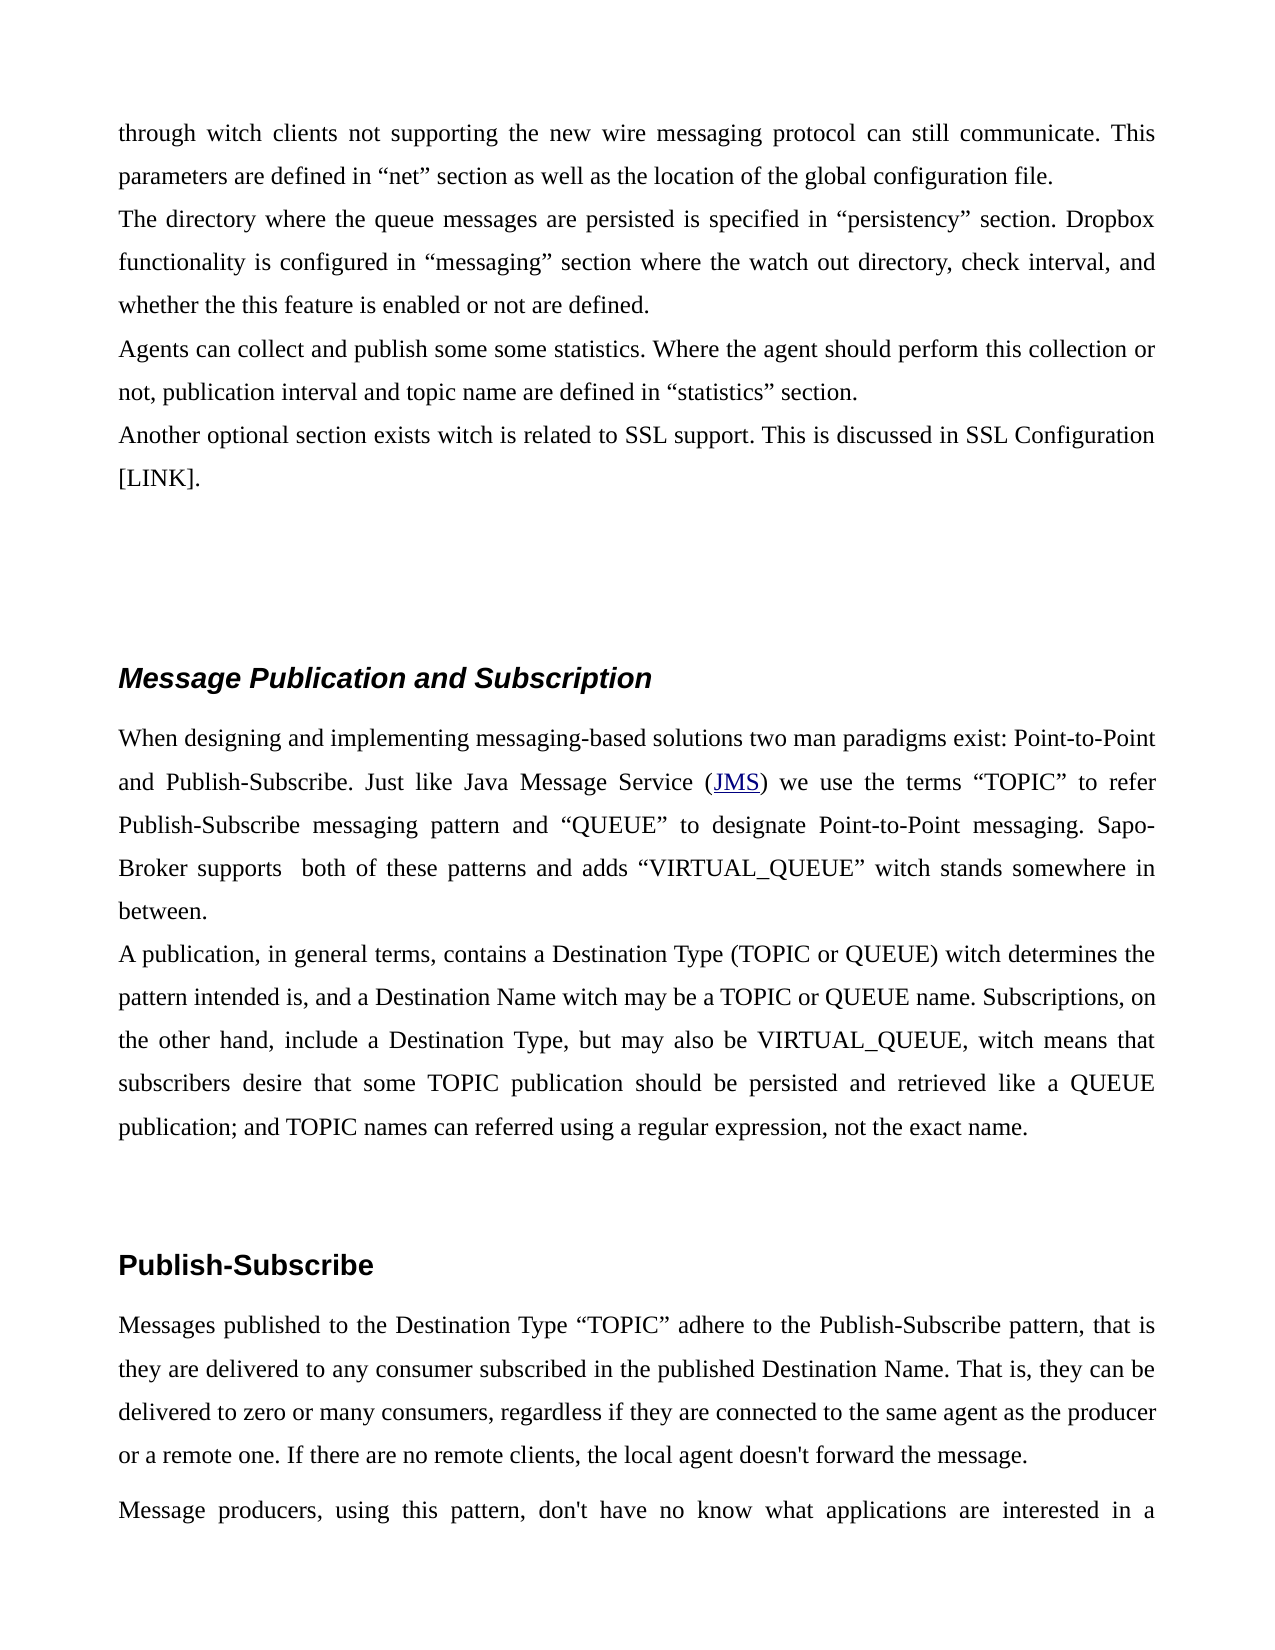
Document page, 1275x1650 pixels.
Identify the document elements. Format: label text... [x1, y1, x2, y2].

subtitle Publish-Subscribe [118, 1248, 1157, 1281]
text through witch clients not supporting the new wire messaging protocol can still communicate. This parameters are defined in “net” section as well as the location of the global configuration file. [118, 118, 1157, 190]
text The directory where the queue messages are persisted is specified in “persistency” section. Dropbox functionality is configured in “messaging” section where the watch out directory, check interval, and whether the this feature is enabled or not are defined. [118, 204, 1157, 319]
subtitle Message Publication and Subscription [118, 661, 1157, 694]
text Messages published to the Destination Type “TOPIC” adhere to the Publish-Subscribe pattern, that is they are delivered to any consumer subscribed in the published Destination Name. That is, they can be delivered to zero or many consumers, regardless if they are connected to the same agent as the producer or a remote one. If there are no remote clients, the local agent doesn't forward the message. [118, 1311, 1157, 1469]
text When designing and implementing messaging-based solutions two man paradigms exist: Point-to-Point and Publish-Subscribe. Just like Java Message Service (JMS) we use the terms “TOPIC” to refer Publish-Subscribe messaging pattern and “QUEUE” to designate Point-to-Point messaging. Sapo-Broker supports both of these patterns and adds “VIRTUAL_QUEUE” witch stands somewhere in between. [118, 723, 1157, 925]
text Another optional section exists witch is related to SSL support. This is discussed in SSL Configuration [LINK]. [118, 420, 1157, 492]
text A publication, in general terms, contains a Destination Type (TOPIC or QUEUE) witch determines the pattern intended is, and a Destination Name witch may be a TOPIC or QUEUE name. Subscriptions, on the other hand, include a Destination Type, but may also be VIRTUAL_QUEUE, witch means that subscribers desire that some TOPIC publication should be persisted and retrieved like a QUEUE publication; and TOPIC names can referred using a regular expression, not the exact name. [118, 939, 1157, 1140]
text Agents can collect and publish some some statistics. Where the agent should perform this collection or not, publication interval and topic name are defined in “statistics” section. [118, 334, 1157, 406]
text Message producers, using this pattern, don't have no know what applications are interested in a [118, 1496, 1157, 1524]
